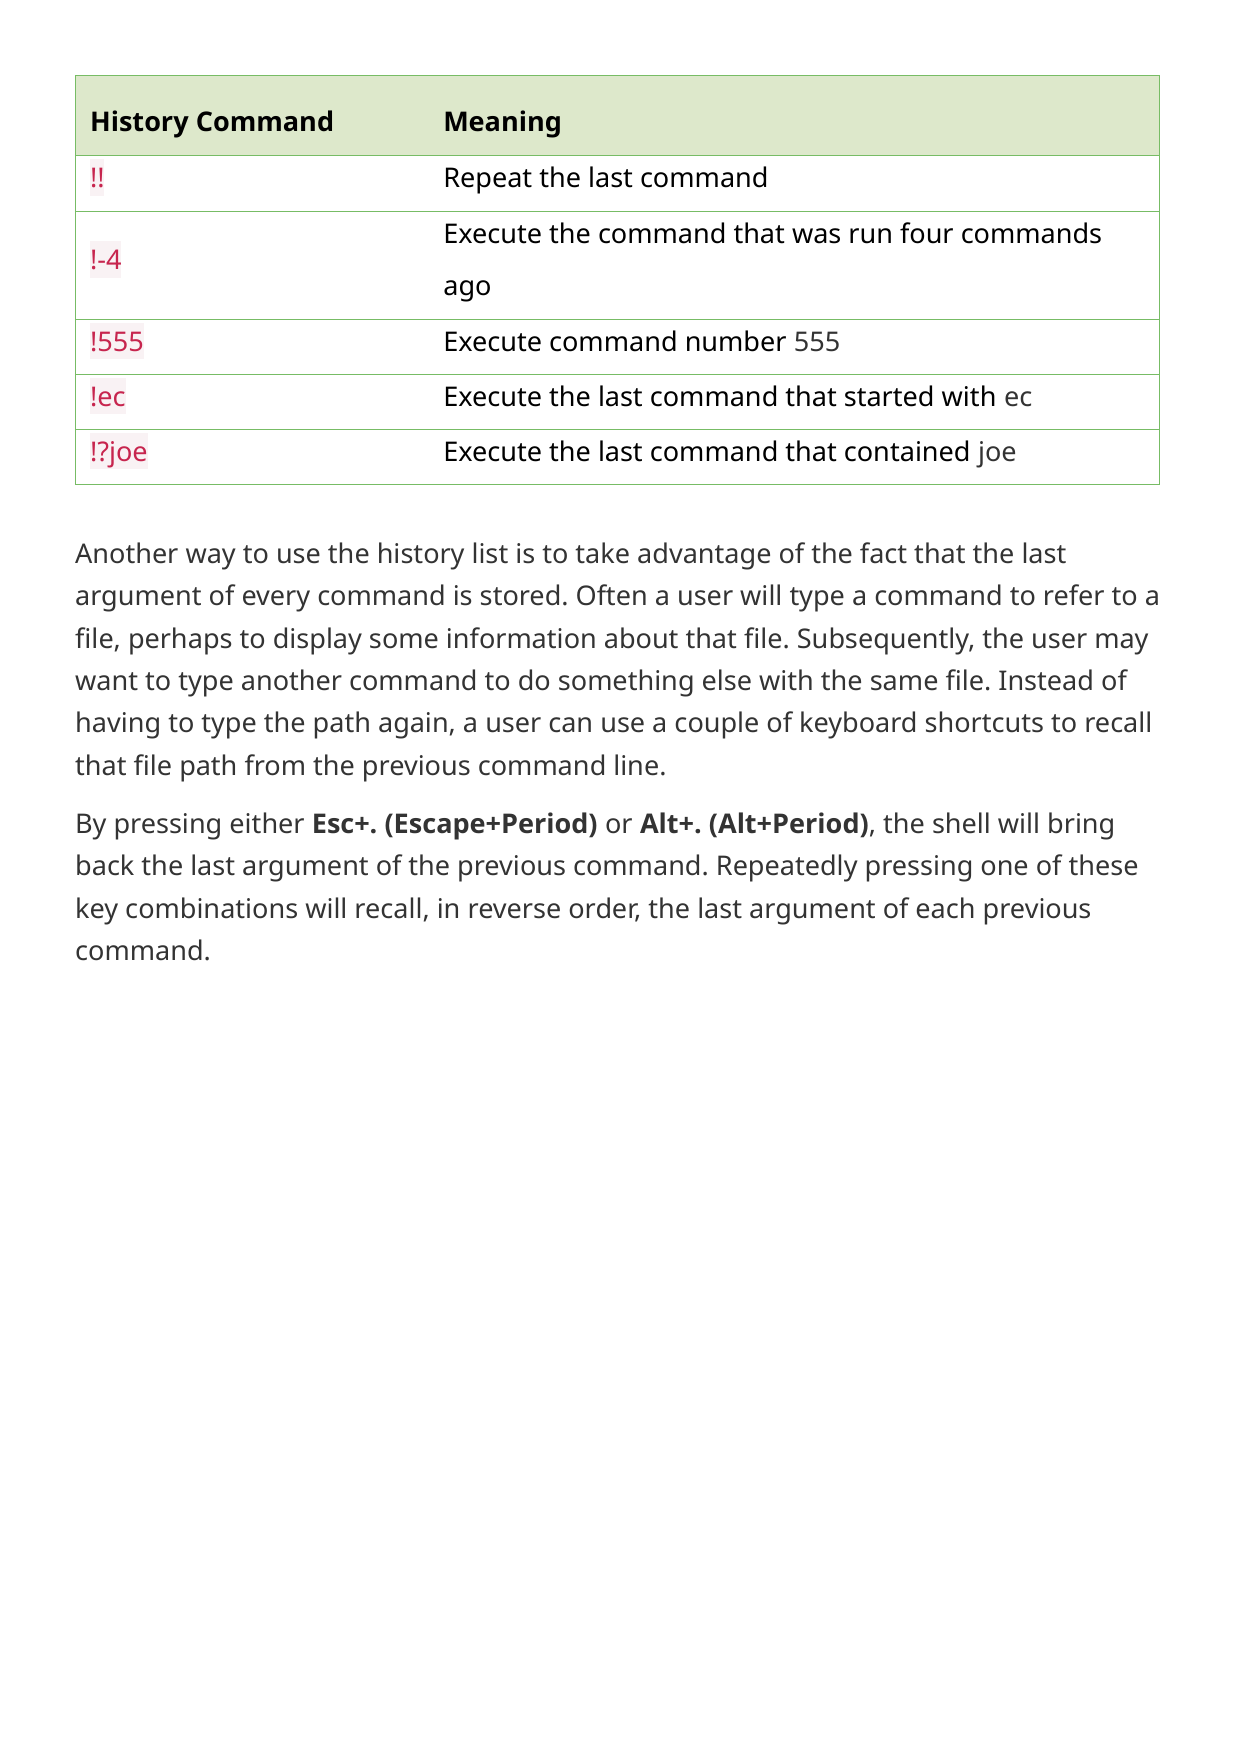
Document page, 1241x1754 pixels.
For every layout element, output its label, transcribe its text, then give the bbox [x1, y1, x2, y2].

table_cell !555 [76, 320, 428, 374]
table_cell Repeat the last command [428, 156, 1159, 211]
table_cell !! [76, 156, 428, 211]
table_cell Execute the last command that started with ec [428, 375, 1159, 429]
table_cell Execute the last command that contained joe [428, 430, 1159, 484]
table_cell Execute the command that was run four commands ago [428, 212, 1159, 319]
table_header Meaning [428, 76, 1159, 155]
table_header History Command [76, 76, 428, 155]
table_cell !ec [76, 375, 428, 429]
table_cell !?joe [76, 430, 428, 484]
text Another way to use the history list is to take advantage of the fact that the last argument of every command is stored. Often a user will type a command to refer to a file, perhaps to display some information about that file. Subsequently, the user may want to type another command to do something else with the same file. Instead of having to type the path again, a user can use a couple of keyboard shortcuts to recall that file path from the previous command line. [75, 534, 1165, 783]
table_cell Execute command number 555 [428, 320, 1159, 374]
text By pressing either Esc+. (Escape+Period) or Alt+. (Alt+Period), the shell will bring back the last argument of the previous command. Repeatedly pressing one of these key combinations will recall, in reverse order, the last argument of each previous command. [75, 804, 1165, 968]
table_cell !-4 [76, 212, 428, 319]
